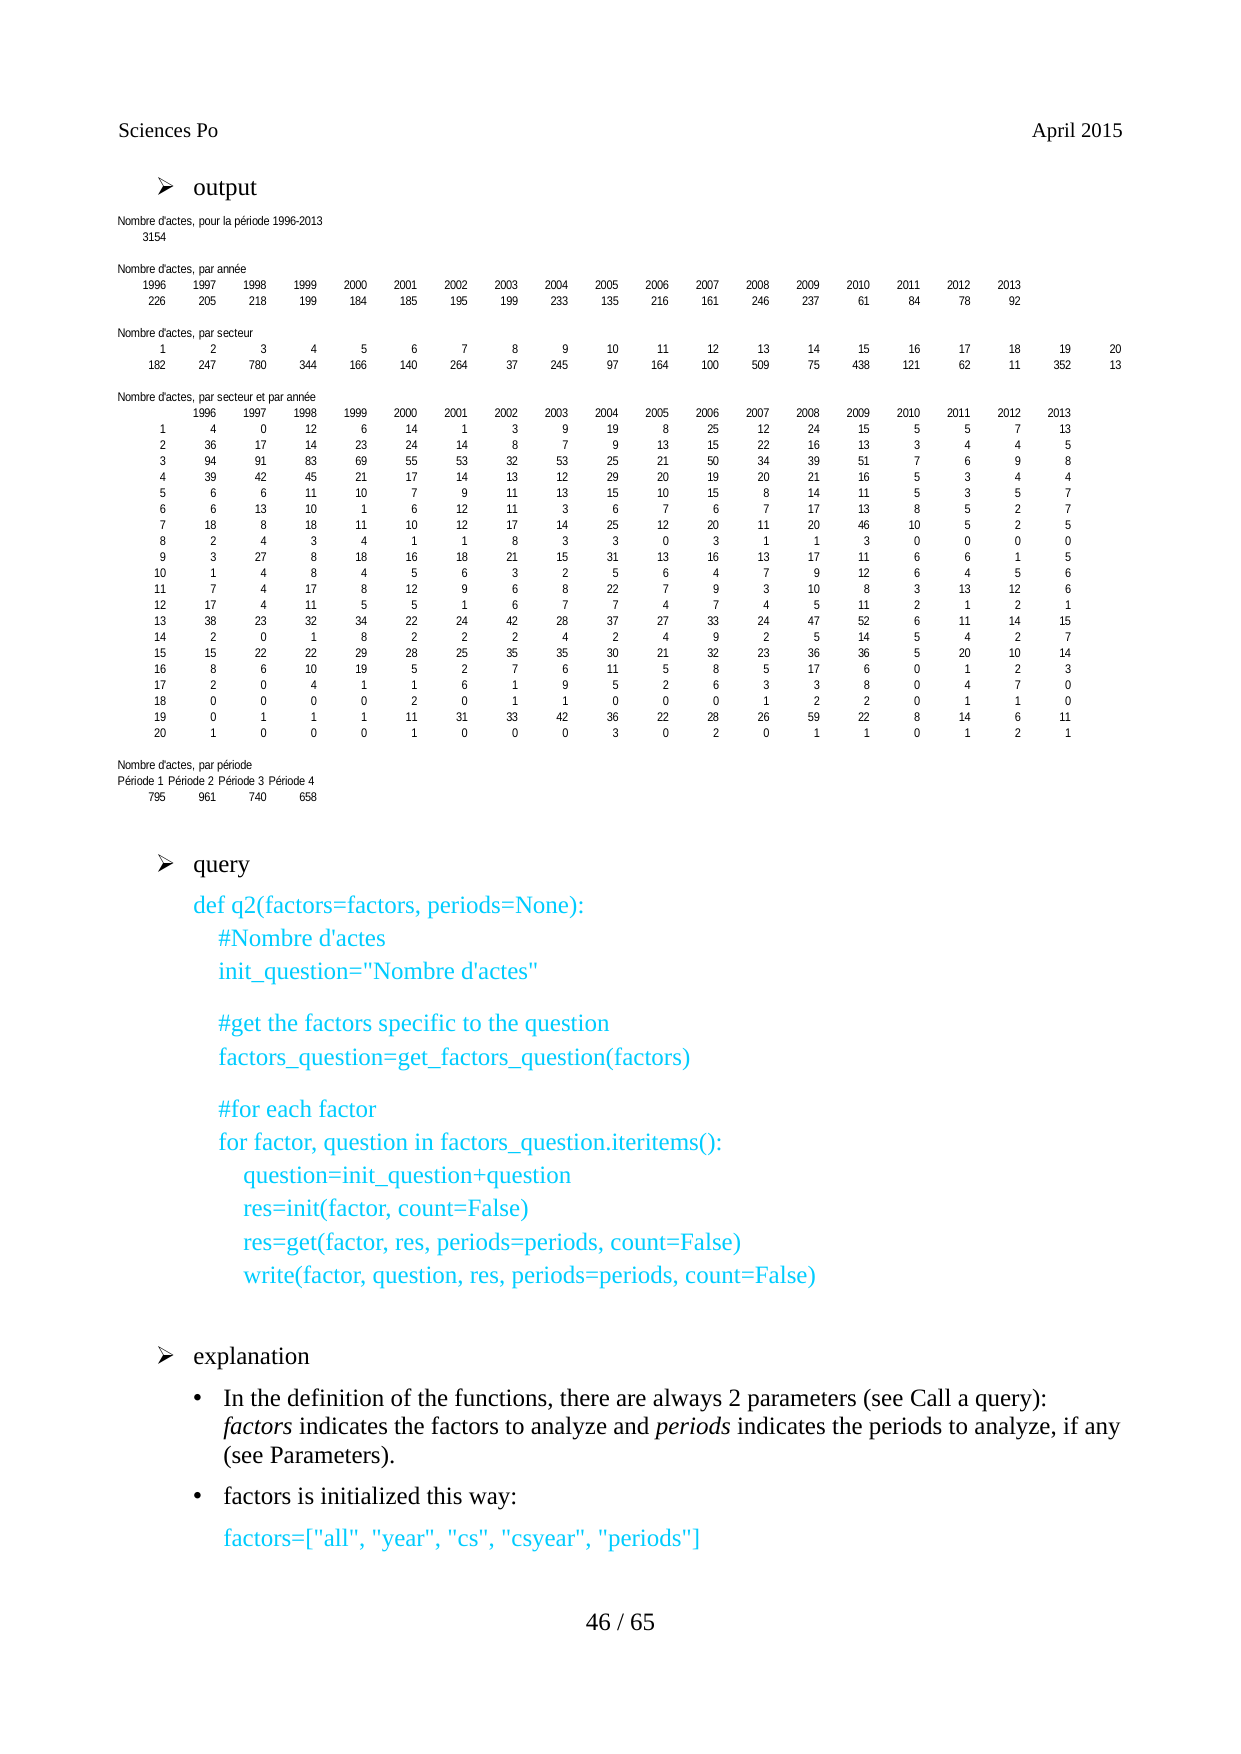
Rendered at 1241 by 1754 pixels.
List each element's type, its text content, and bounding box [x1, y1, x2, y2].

list In the definition of the functions, there are always 2 parameters (see Call a query): factors indicates the factors to analyze and periods indicates the periods to analyze, if any (see Parameters). [193, 1383, 1122, 1469]
text factors_question=get_factors_question(factors) [193, 1042, 1122, 1070]
text for factor, question in factors_question.iteritems(): [193, 1127, 1122, 1156]
text write(factor, question, res, periods=periods, count=False) [193, 1260, 1122, 1289]
list explanation [156, 1341, 1122, 1370]
list factors is initialized this way: [193, 1481, 1122, 1510]
text res=init(factor, count=False) [193, 1193, 1122, 1222]
list query [156, 849, 1122, 877]
text init_question="Nombre d'actes" [193, 956, 1122, 985]
text question=init_question+question [193, 1160, 1122, 1189]
text #for each factor [193, 1094, 1122, 1122]
text #get the factors specific to the question [193, 1008, 1122, 1037]
list factors=["all", "year", "cs", "csyear", "periods"] [193, 1523, 1122, 1551]
text def q2(factors=factors, periods=None): [193, 890, 1122, 919]
list output [156, 172, 1122, 201]
text #Nombre d'actes [193, 923, 1122, 952]
text res=get(factor, res, periods=periods, count=False) [193, 1227, 1122, 1255]
